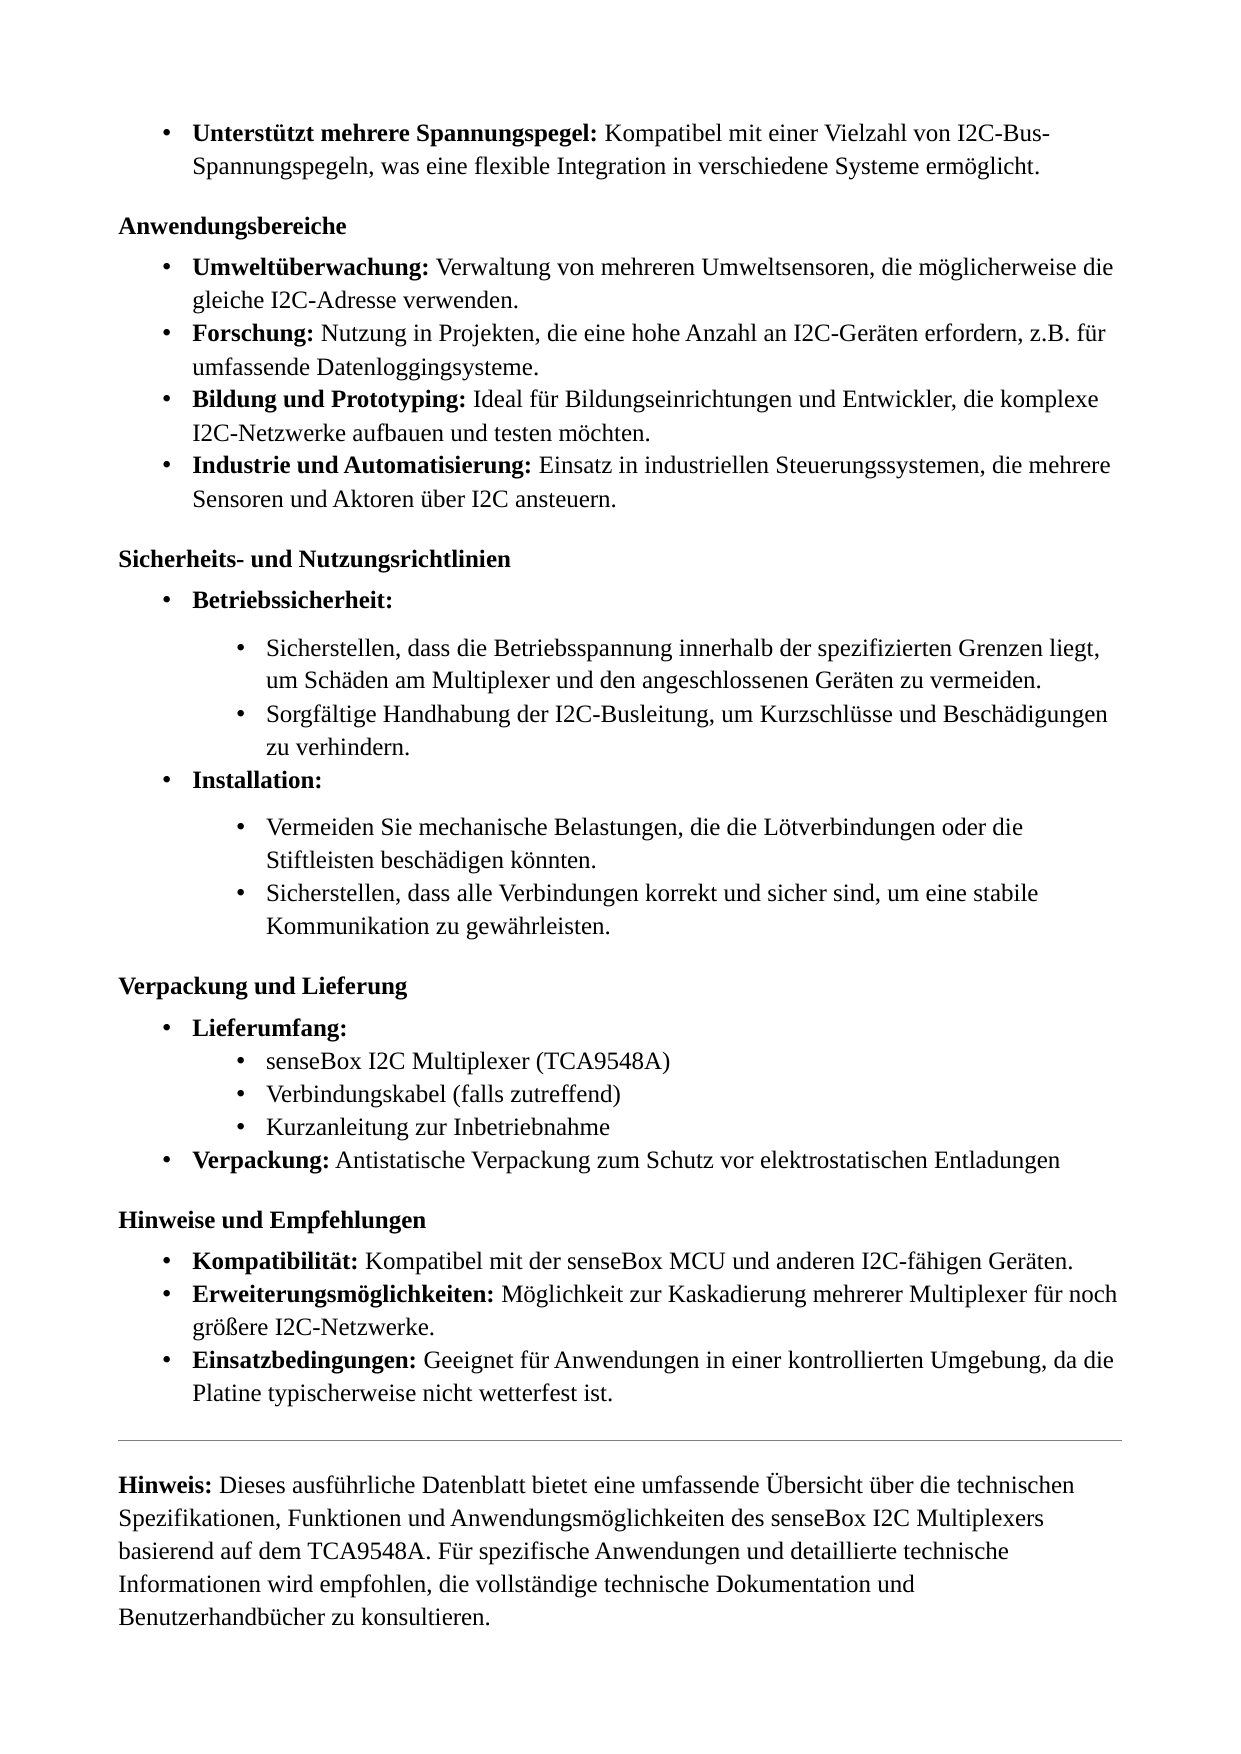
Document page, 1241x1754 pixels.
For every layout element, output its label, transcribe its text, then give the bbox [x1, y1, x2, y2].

list Betriebssicherheit: [162, 585, 1122, 614]
list Einsatzbedingungen: Geeignet für Anwendungen in einer kontrollierten Umgebung, da die Platine typischerweise nicht wetterfest ist. [162, 1345, 1122, 1407]
list Umweltüberwachung: Verwaltung von mehreren Umweltsensoren, die möglicherweise die gleiche I2C-Adresse verwenden. [162, 252, 1122, 314]
subtitle Sicherheits- und Nutzungsrichtlinien [118, 544, 1122, 572]
list Verbindungskabel (falls zutreffend) [236, 1079, 1122, 1107]
list Verpackung: Antistatische Verpackung zum Schutz vor elektrostatischen Entladungen [162, 1145, 1122, 1173]
list Kompatibilität: Kompatibel mit der senseBox MCU und anderen I2C-fähigen Geräten. [162, 1246, 1122, 1275]
list Lieferumfang: [162, 1013, 1122, 1041]
subtitle Verpackung und Lieferung [118, 971, 1122, 1000]
text Hinweis: Dieses ausführliche Datenblatt bietet eine umfassende Übersicht über die technischen Spezifikationen, Funktionen und Anwendungsmöglichkeiten des senseBox I2C Multiplexers basierend auf dem TCA9548A. Für spezifische Anwendungen und detaillierte technische Informationen wird empfohlen, die vollständige technische Dokumentation und Benutzerhandbücher zu konsultieren. [118, 1470, 1122, 1631]
list Industrie und Automatisierung: Einsatz in industriellen Steuerungssystemen, die mehrere Sensoren und Aktoren über I2C ansteuern. [162, 451, 1122, 512]
list Bildung und Prototyping: Ideal für Bildungseinrichtungen und Entwickler, die komplexe I2C-Netzwerke aufbauen und testen möchten. [162, 384, 1122, 446]
list senseBox I2C Multiplexer (TCA9548A) [236, 1046, 1122, 1074]
list Kurzanleitung zur Inbetriebnahme [236, 1112, 1122, 1141]
subtitle Hinweise und Empfehlungen [118, 1205, 1122, 1234]
list Sorgfältige Handhabung der I2C-Busleitung, um Kurzschlüsse und Beschädigungen zu verhindern. [236, 699, 1122, 760]
list Forschung: Nutzung in Projekten, die eine hohe Anzahl an I2C-Geräten erfordern, z.B. für umfassende Datenloggingsysteme. [162, 318, 1122, 380]
list Sicherstellen, dass alle Verbindungen korrekt und sicher sind, um eine stabile Kommunikation zu gewährleisten. [236, 878, 1122, 940]
subtitle Anwendungsbereiche [118, 211, 1122, 240]
list Vermeiden Sie mechanische Belastungen, die die Lötverbindungen oder die Stiftleisten beschädigen könnten. [236, 812, 1122, 874]
list Unterstützt mehrere Spannungspegel: Kompatibel mit einer Vielzahl von I2C-Bus-Spannungspegeln, was eine flexible Integration in verschiedene Systeme ermöglicht. [162, 118, 1122, 180]
list Sicherstellen, dass die Betriebsspannung innerhalb der spezifizierten Grenzen liegt, um Schäden am Multiplexer und den angeschlossenen Geräten zu vermeiden. [236, 633, 1122, 694]
list Installation: [162, 765, 1122, 793]
list Erweiterungsmöglichkeiten: Möglichkeit zur Kaskadierung mehrerer Multiplexer für noch größere I2C-Netzwerke. [162, 1279, 1122, 1341]
